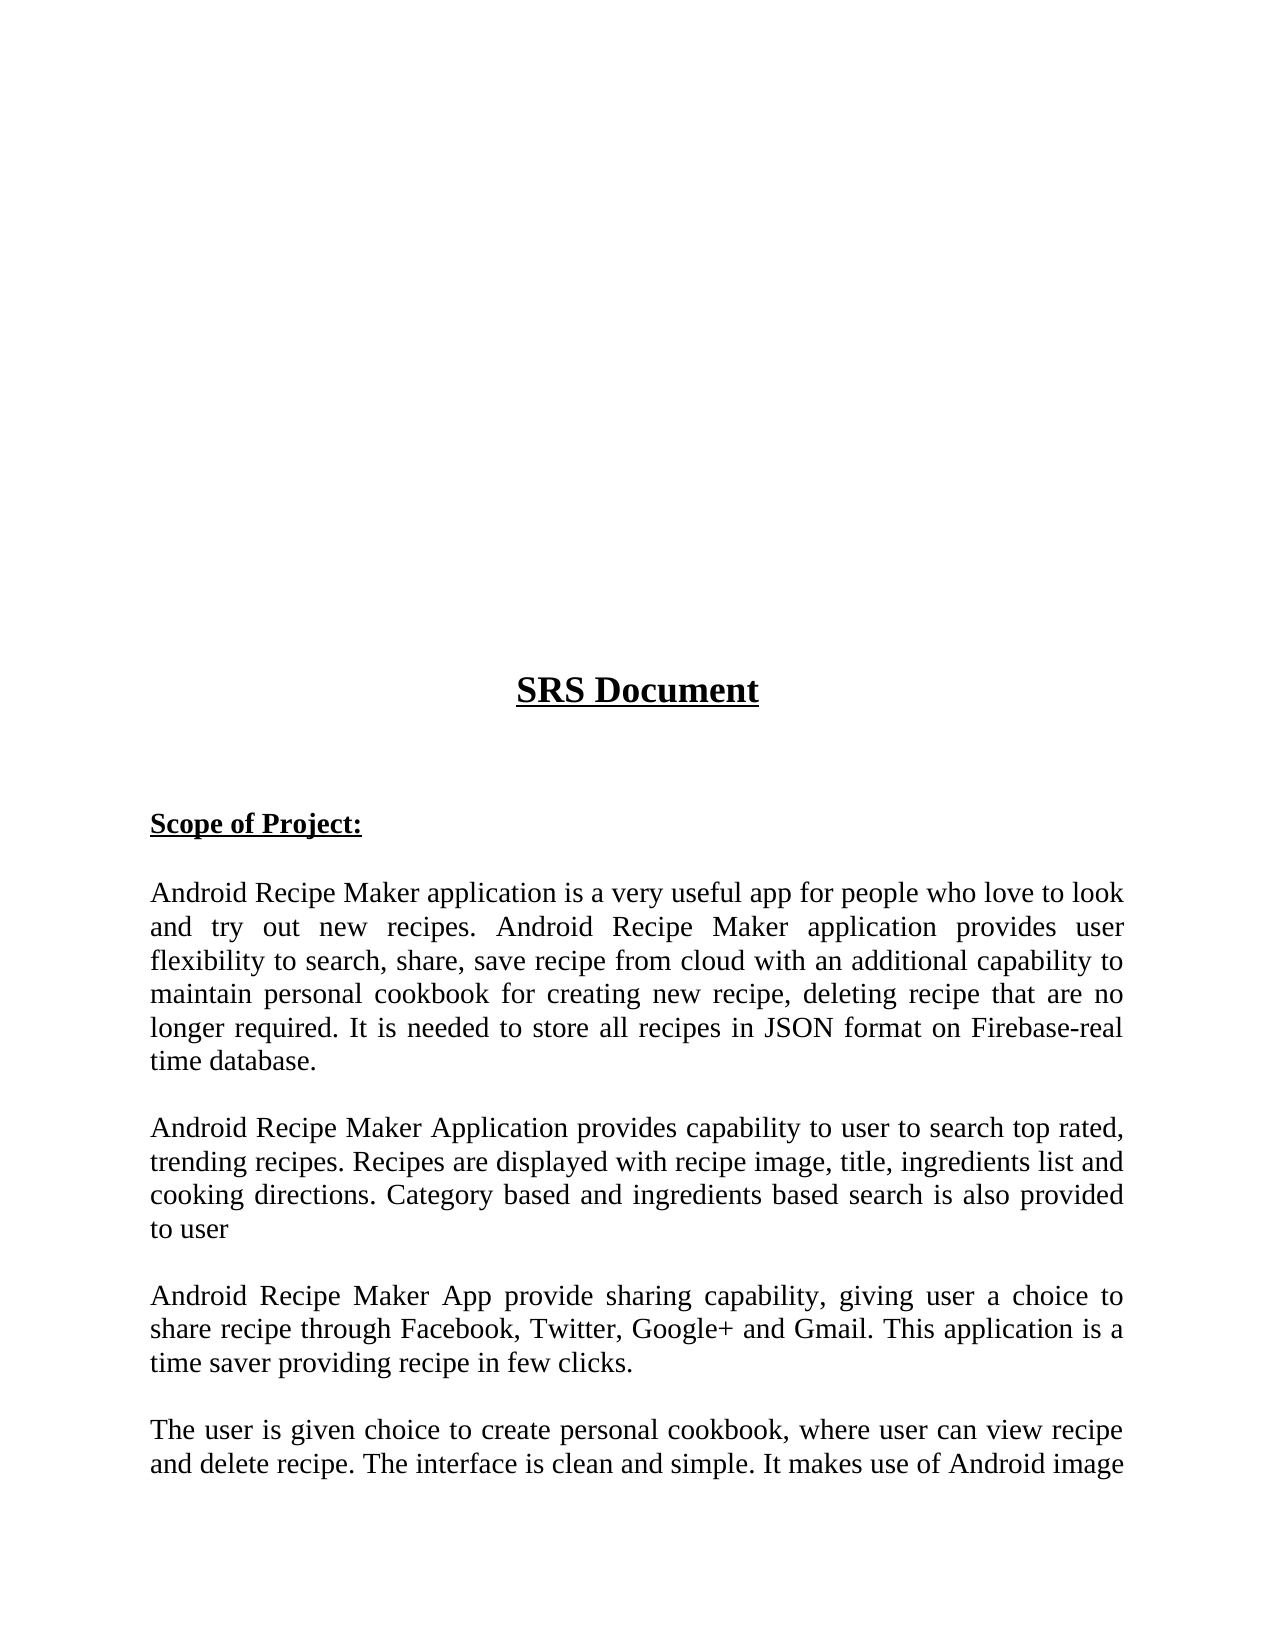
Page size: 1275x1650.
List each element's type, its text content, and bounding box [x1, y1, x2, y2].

text Android Recipe Maker App provide sharing capability, giving user a choice to share recipe through Facebook, Twitter, Google+ and Gmail. This application is a time saver providing recipe in few clicks. [150, 1278, 1125, 1379]
text Scope of Project: [150, 806, 1125, 840]
text Android Recipe Maker Application provides capability to user to search top rated, trending recipes. Recipes are displayed with recipe image, title, ingredients list and cooking directions. Category based and ingredients based search is also provided to user [150, 1110, 1125, 1244]
text The user is given choice to create personal cookbook, where user can view recipe and delete recipe. The interface is clean and simple. It makes use of Android image [150, 1412, 1125, 1479]
text SRS Document [150, 667, 1125, 711]
text Android Recipe Maker application is a very useful app for people who love to look and try out new recipes. Android Recipe Maker application provides user flexibility to search, share, save recipe from cloud with an additional capability to maintain personal cookbook for creating new recipe, deleting recipe that are no longer required. It is needed to store all recipes in JSON format on Firebase-real time database. [150, 876, 1125, 1077]
